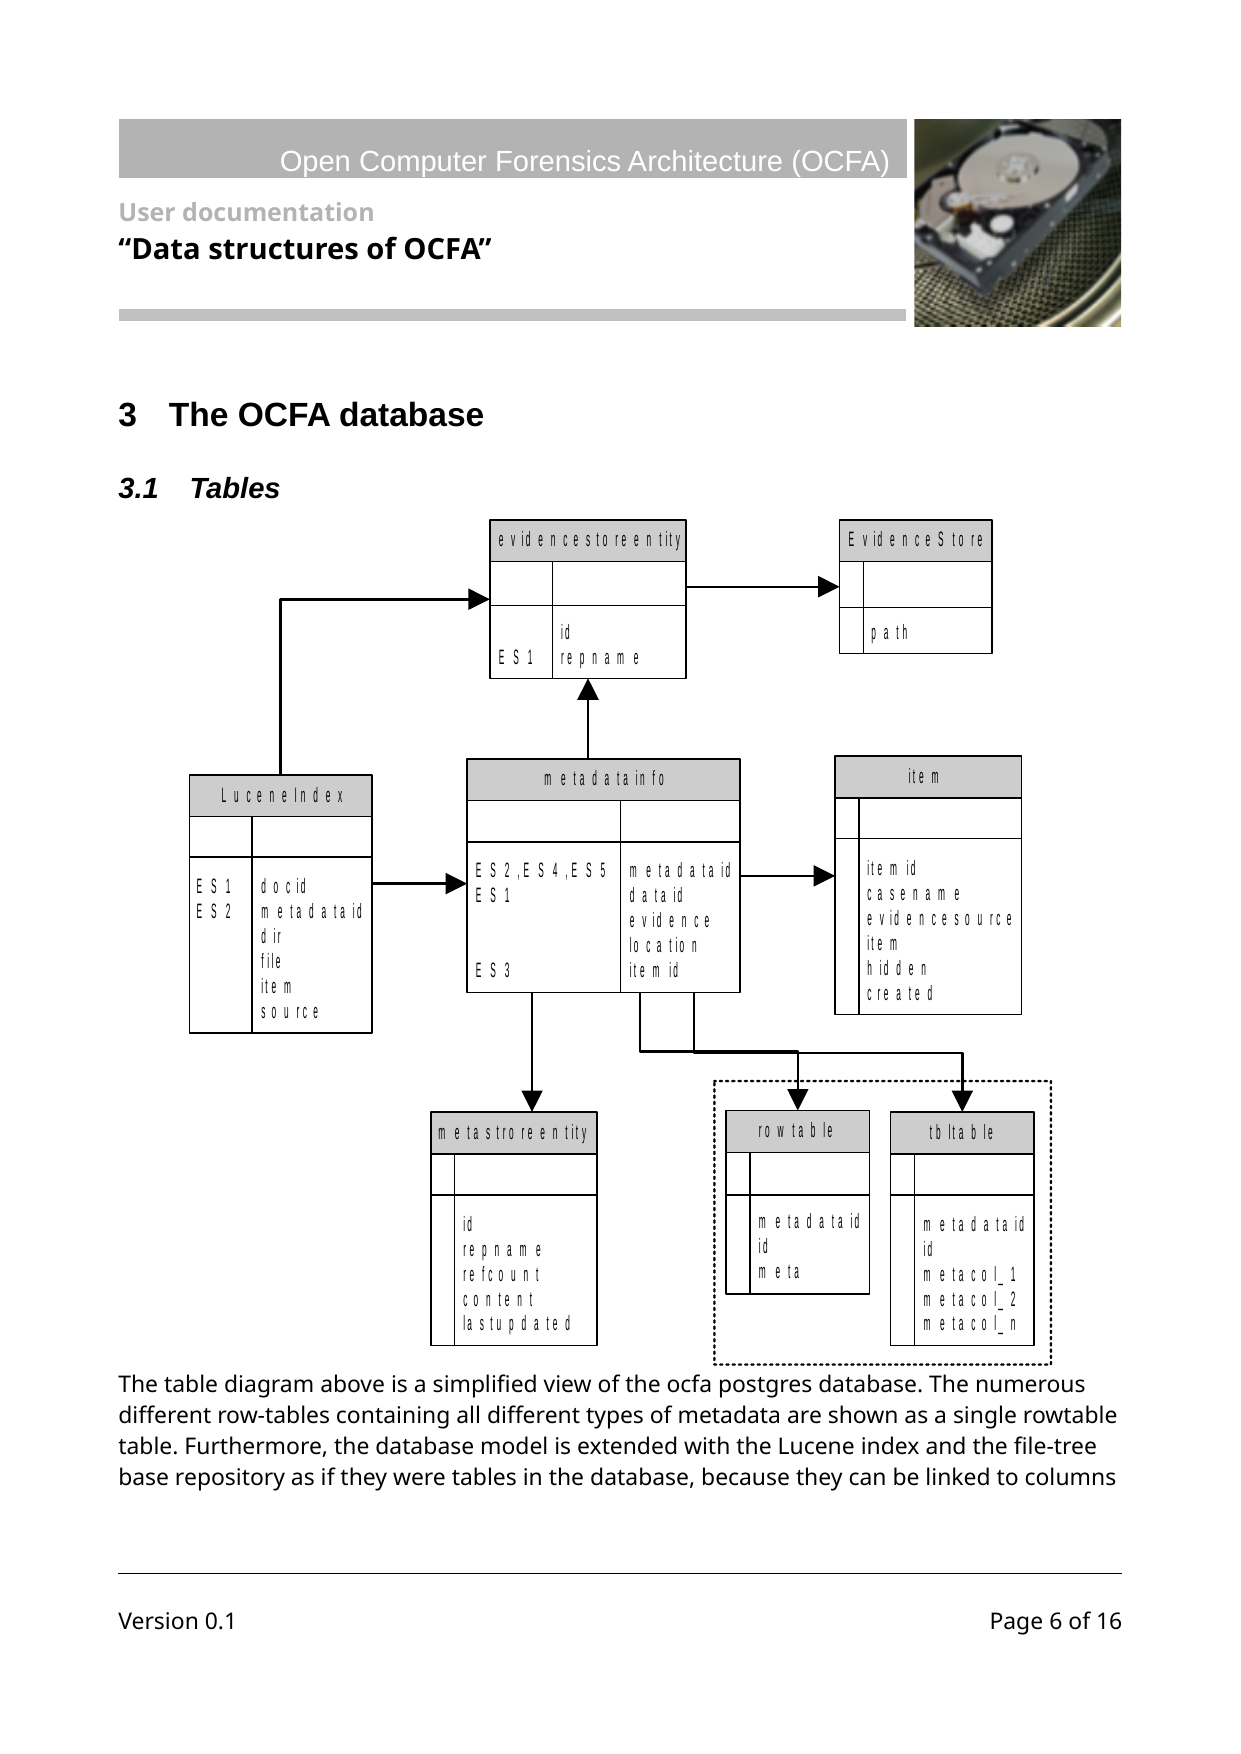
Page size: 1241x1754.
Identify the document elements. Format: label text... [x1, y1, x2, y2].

subtitle Tables [118, 471, 1122, 504]
subtitle The OCFA database [118, 395, 1122, 433]
picture [914, 119, 1122, 327]
text The table diagram above is a simplified view of the ocfa postgres database. The numerous different row-tables containing all different types of metadata are shown as a single rowtable table. Furthermore, the database model is extended with the Lucene index and the file-tree base repository as if they were tables in the database, because they can be linked to columns in the database. These links are also shown. The “ES” notation in the database diagram suggest the presence of foreign keys. Nevertheless, in this diagram, they have no meaning. [118, 517, 1122, 1493]
